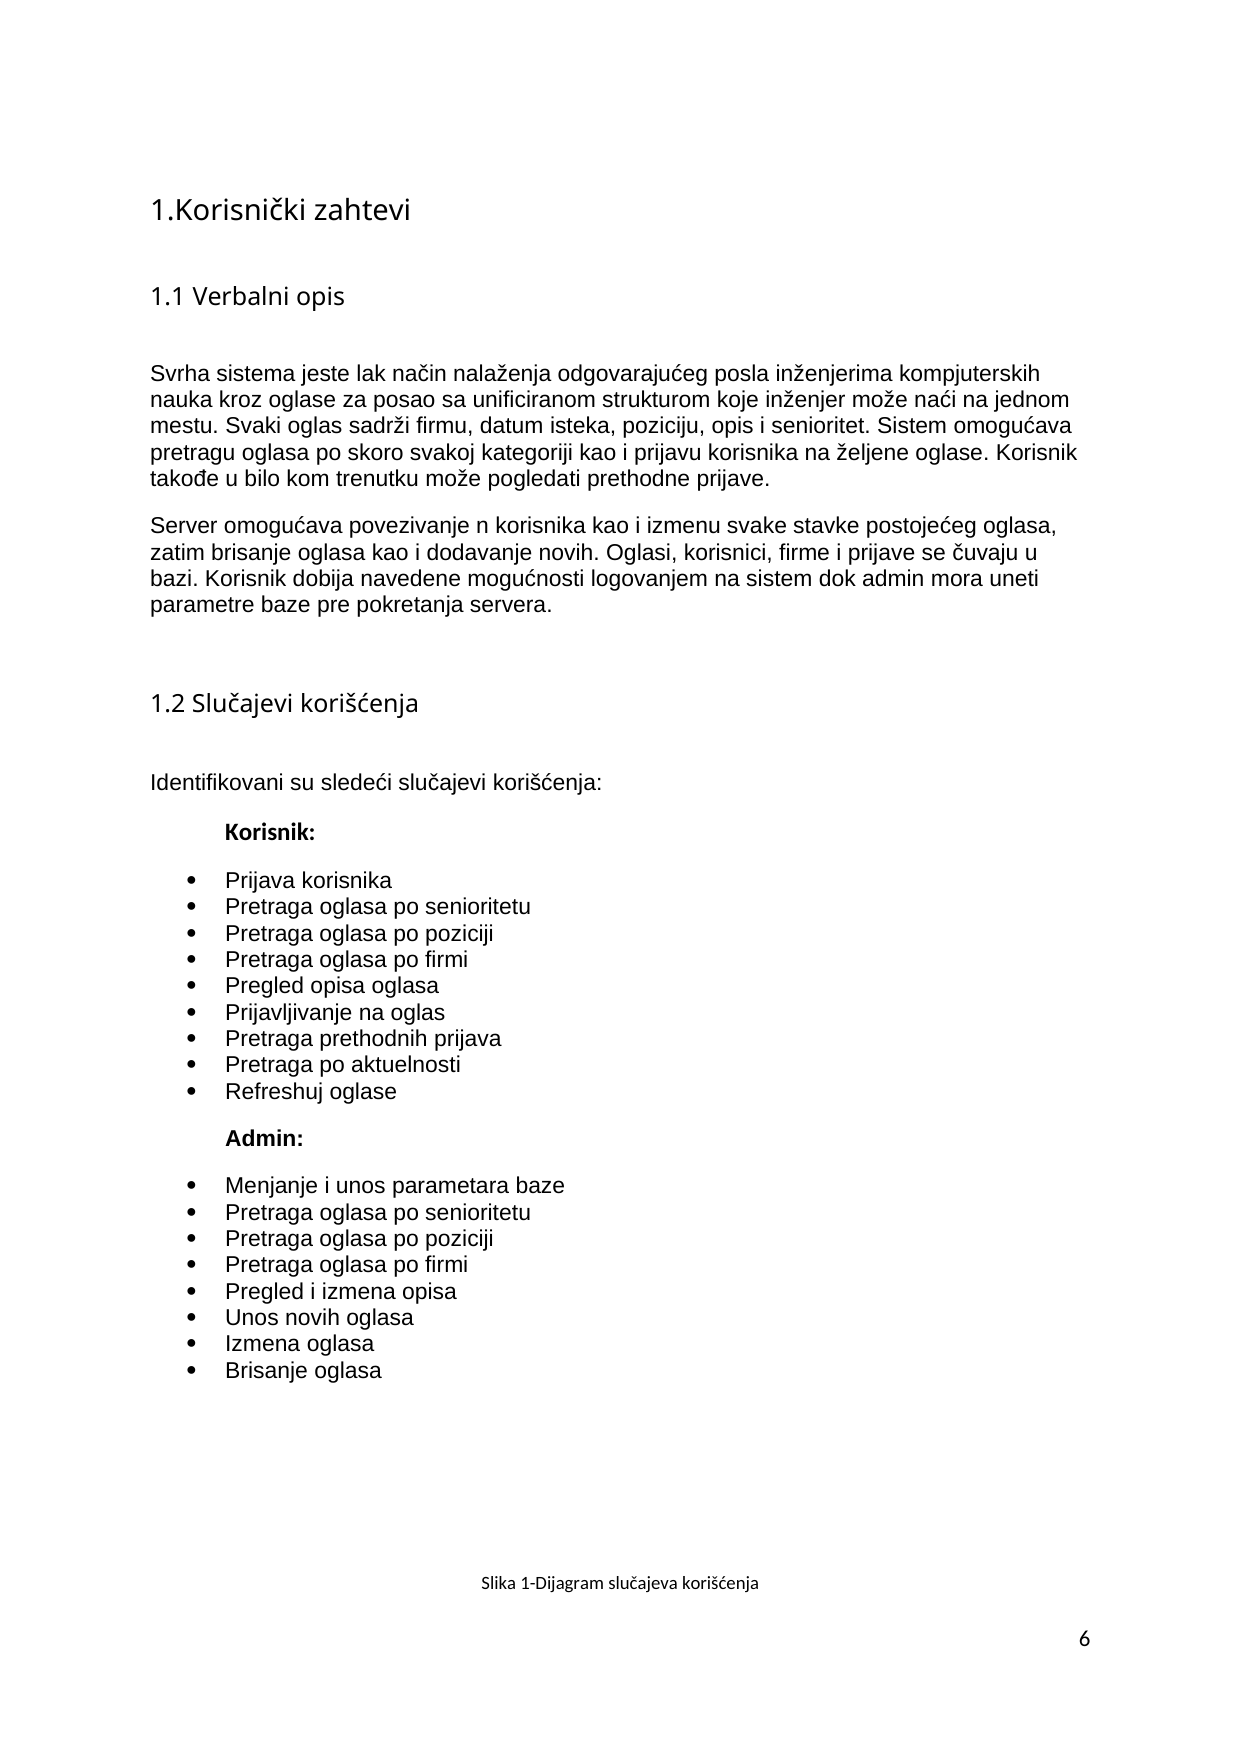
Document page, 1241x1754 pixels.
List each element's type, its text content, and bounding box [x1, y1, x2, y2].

list Refreshuj oglase [187, 1078, 1090, 1104]
list Menjanje i unos parametara baze [187, 1172, 1090, 1198]
list Prijava korisnika [187, 867, 1090, 893]
text Korisnik: [150, 816, 1090, 846]
text Identifikovani su sledeći slučajevi korišćenja: [150, 768, 1090, 795]
list Pretraga oglasa po firmi [187, 946, 1090, 972]
list Brisanje oglasa [187, 1357, 1090, 1383]
list Izmena oglasa [187, 1330, 1090, 1357]
list Pretraga oglasa po poziciji [187, 1225, 1090, 1251]
list Pretraga oglasa po senioritetu [187, 893, 1090, 920]
list Pretraga po aktuelnosti [187, 1051, 1090, 1078]
subtitle Verbalni opis [150, 278, 1090, 312]
list Pretraga oglasa po poziciji [187, 920, 1090, 946]
list Pregled opisa oglasa [187, 972, 1090, 999]
list Prijavljivanje na oglas [187, 999, 1090, 1025]
subtitle 1.Korisnički zahtevi [150, 190, 1090, 229]
text Slika 1-Dijagram slučajeva korišćenja [150, 1571, 1090, 1594]
subtitle 1.2 Slučajevi korišćenja [150, 686, 1090, 719]
list Admin: [187, 1125, 1090, 1151]
list Pregled i izmena opisa [187, 1278, 1090, 1304]
list Pretraga oglasa po senioritetu [187, 1198, 1090, 1225]
list Unos novih oglasa [187, 1304, 1090, 1330]
list Pretraga oglasa po firmi [187, 1251, 1090, 1278]
text Server omogućava povezivanje n korisnika kao i izmenu svake stavke postojećeg oglasa, zatim brisanje oglasa kao i dodavanje novih. Oglasi, korisnici, firme i prijave se čuvaju u bazi. Korisnik dobija navedene mogućnosti logovanjem na sistem dok admin mora uneti parametre baze pre pokretanja servera. [150, 512, 1090, 617]
text Svrha sistema jeste lak način nalaženja odgovarajućeg posla inženjerima kompjuterskih nauka kroz oglase za posao sa unificiranom strukturom koje inženjer može naći na jednom mestu. Svaki oglas sadrži firmu, datum isteka, poziciju, opis i senioritet. Sistem omogućava pretragu oglasa po skoro svakoj kategoriji kao i prijavu korisnika na željene oglase. Korisnik takođe u bilo kom trenutku može pogledati prethodne prijave. [150, 359, 1090, 491]
list Pretraga prethodnih prijava [187, 1025, 1090, 1051]
